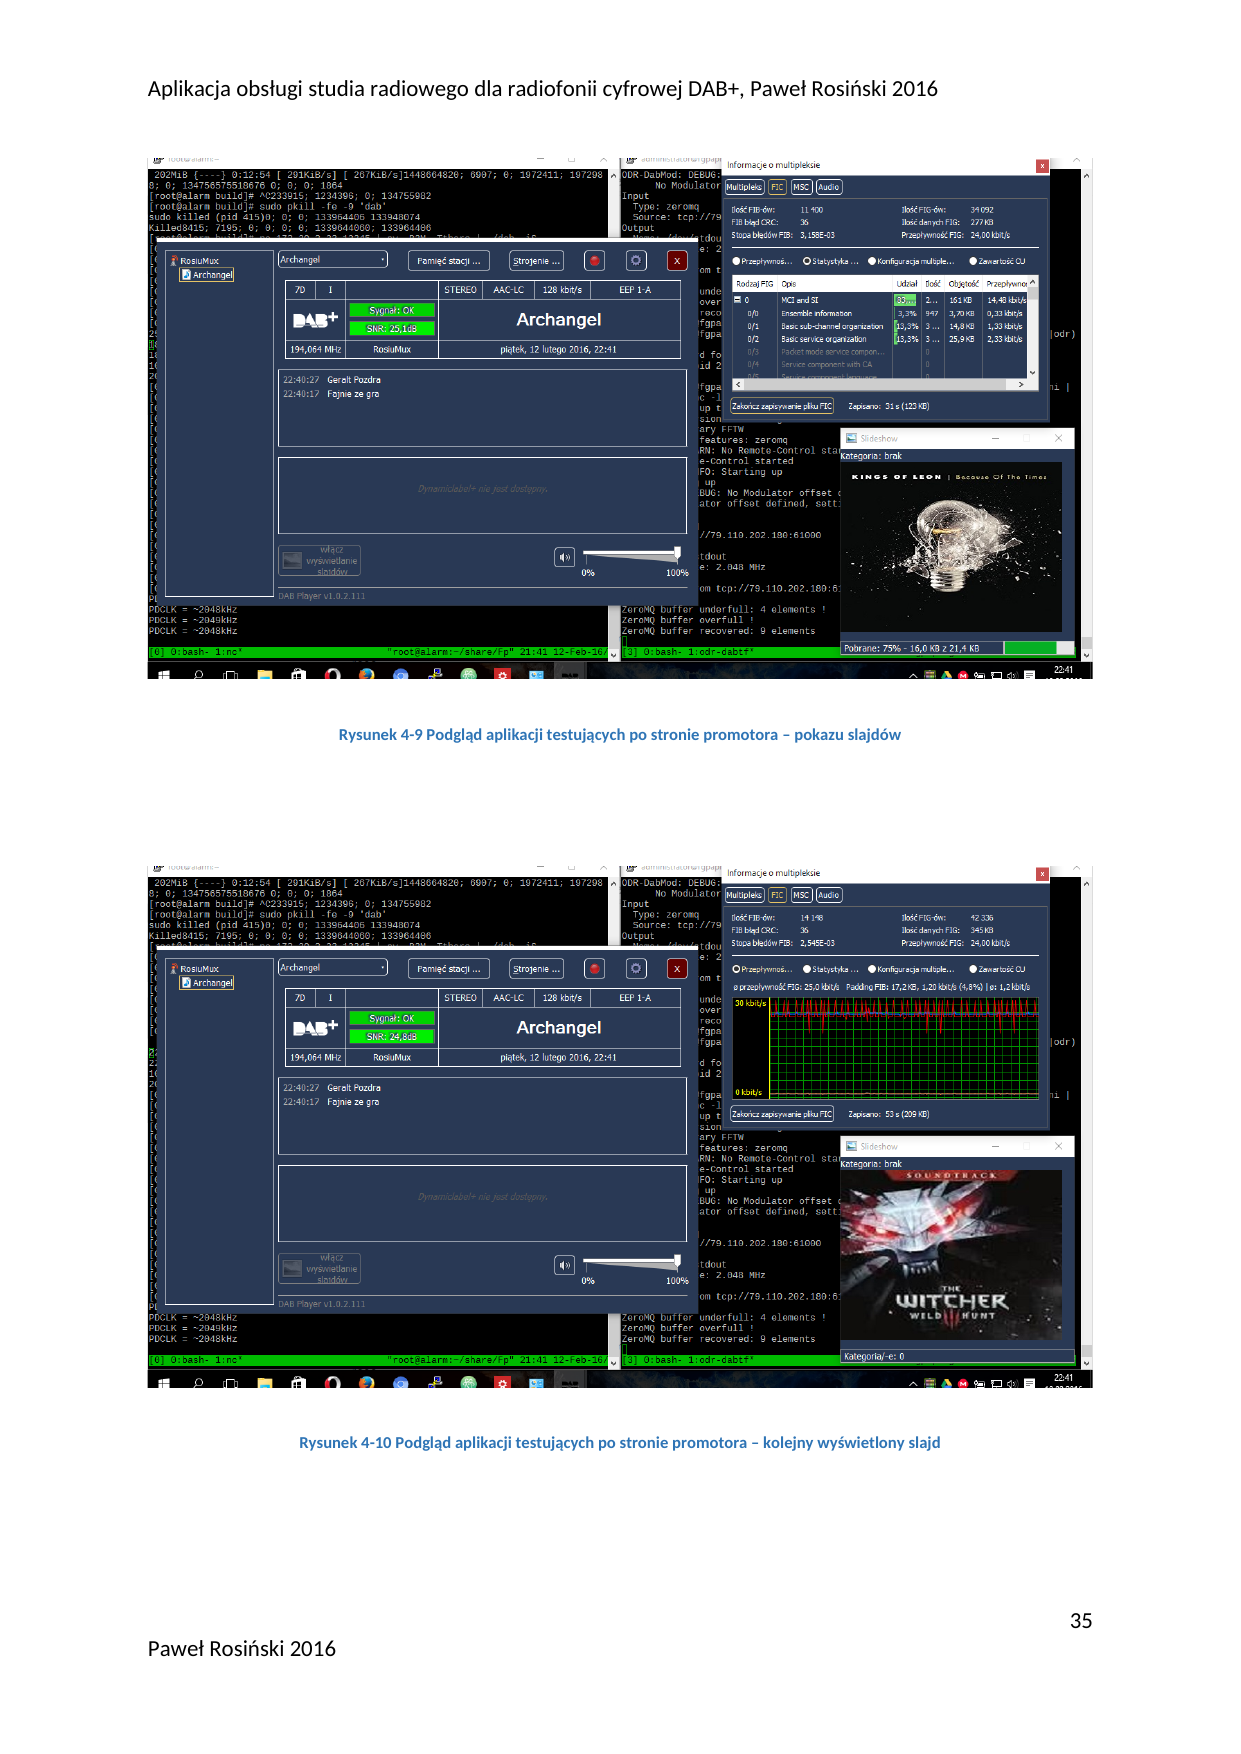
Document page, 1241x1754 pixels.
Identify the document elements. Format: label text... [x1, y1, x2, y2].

text Rysunek 4‑9 Podgląd aplikacji testujących po stronie promotora – pokazu slajdów [148, 724, 1093, 744]
text Rysunek 4‑10 Podgląd aplikacji testujących po stronie promotora – kolejny wyświetlony slajd [148, 1432, 1093, 1453]
